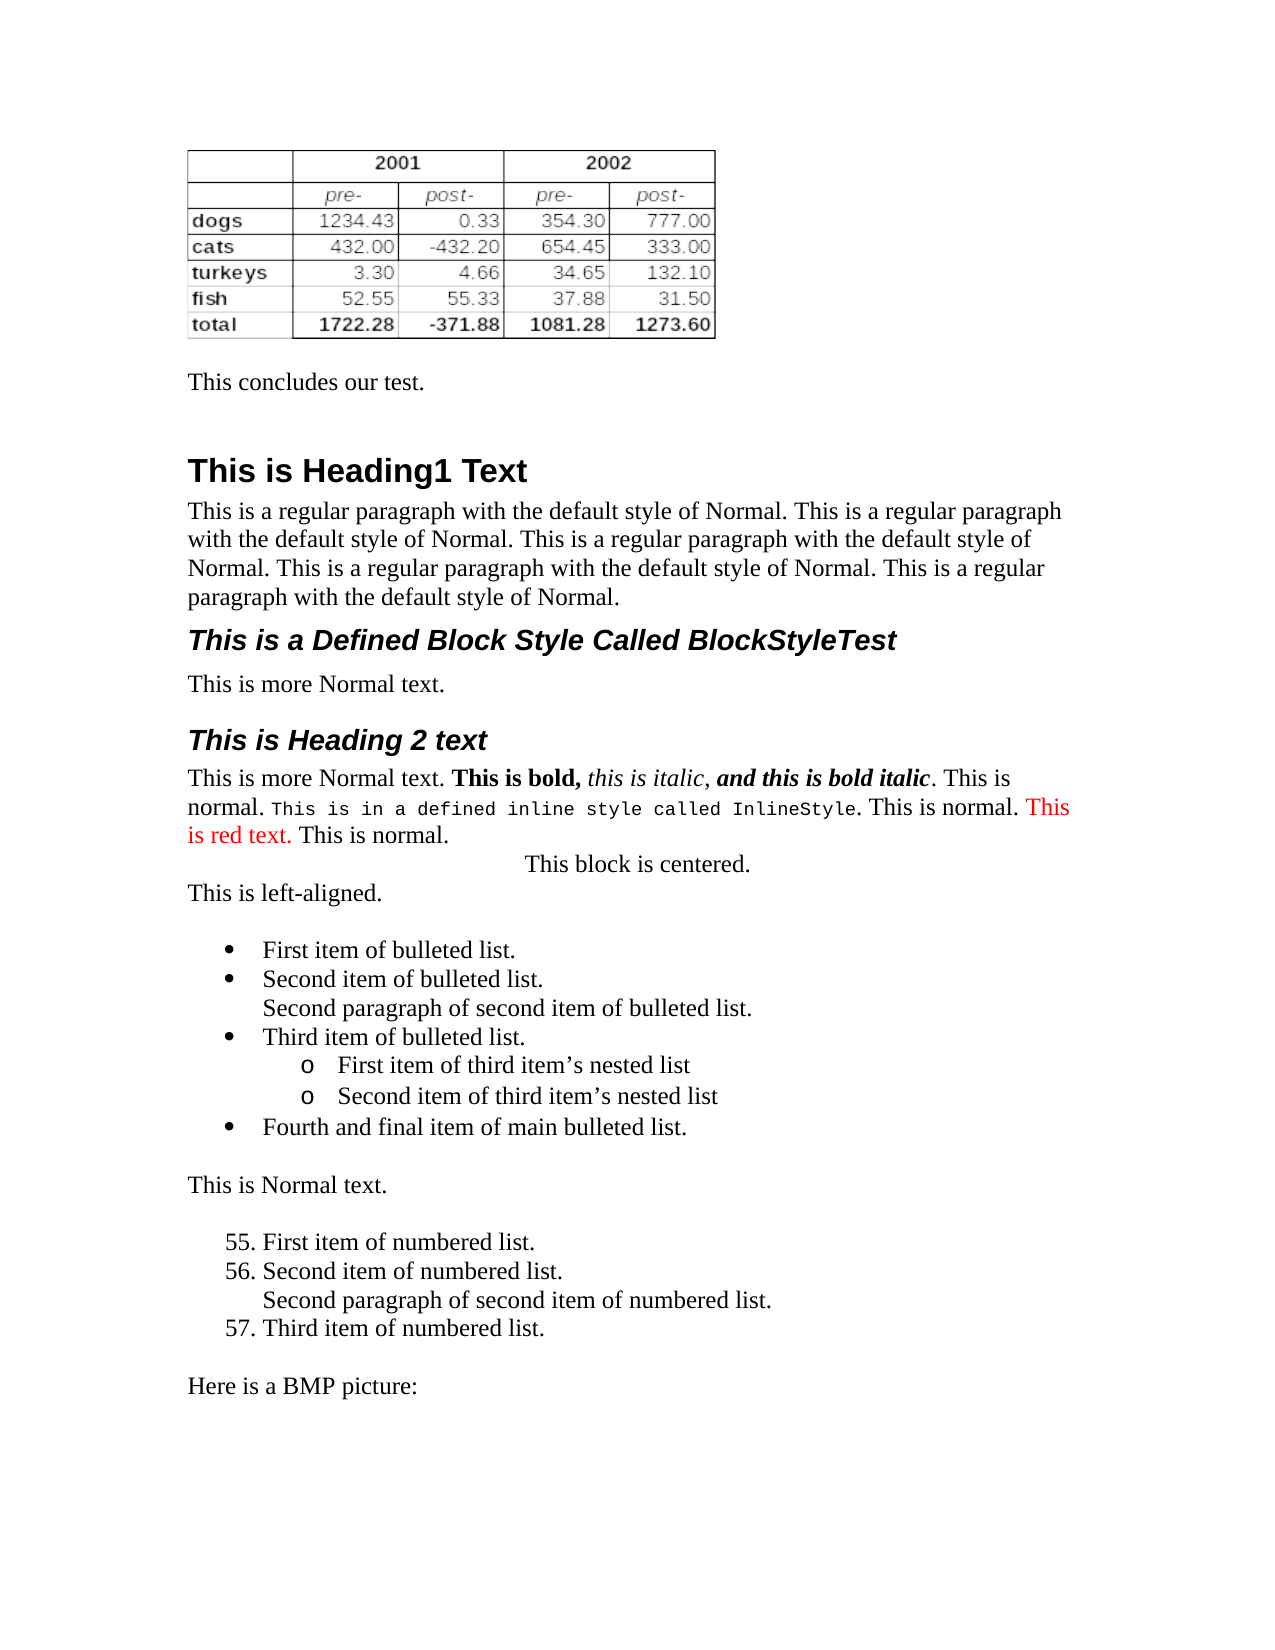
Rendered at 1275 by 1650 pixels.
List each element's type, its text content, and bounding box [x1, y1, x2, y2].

text This is more Normal text. This is bold, this is italic, and this is bold italic. This is normal. This is in a defined inline style called InlineStyle. This is normal. This is red text. This is normal. [187, 763, 1087, 849]
list Third item of numbered list. [225, 1313, 1087, 1342]
list Third item of bulleted list. [225, 1022, 1087, 1051]
list First item of bulleted list. [225, 936, 1087, 964]
subtitle This is Heading1 Text [187, 451, 1087, 489]
list First item of third item’s nested list [300, 1051, 1087, 1081]
list Second item of numbered list. [225, 1256, 1087, 1285]
text This concludes our test. [187, 367, 1087, 396]
list Fourth and final item of main bulleted list. [225, 1112, 1087, 1141]
list Second item of third item’s nested list [300, 1081, 1087, 1112]
text Second paragraph of second item of numbered list. [262, 1285, 1087, 1313]
text This block is centered. [187, 849, 1087, 878]
text This is a Defined Block Style Called BlockStyleTest [187, 623, 1087, 657]
list First item of numbered list. [225, 1227, 1087, 1256]
text This is more Normal text. [187, 669, 1087, 698]
list Second item of bulleted list. [225, 964, 1087, 993]
text Second paragraph of second item of bulleted list. [262, 993, 1087, 1022]
subtitle This is Heading 2 text [187, 723, 1087, 757]
text This is Normal text. [187, 1170, 1087, 1198]
text Here is a BMP picture: [187, 1371, 1087, 1400]
text This is a regular paragraph with the default style of Normal. This is a regular paragraph with the default style of Normal. This is a regular paragraph with the default style of Normal. This is a regular paragraph with the default style of Normal. This is a regular paragraph with the default style of Normal. [187, 496, 1087, 611]
text This is left-aligned. [187, 878, 1087, 907]
